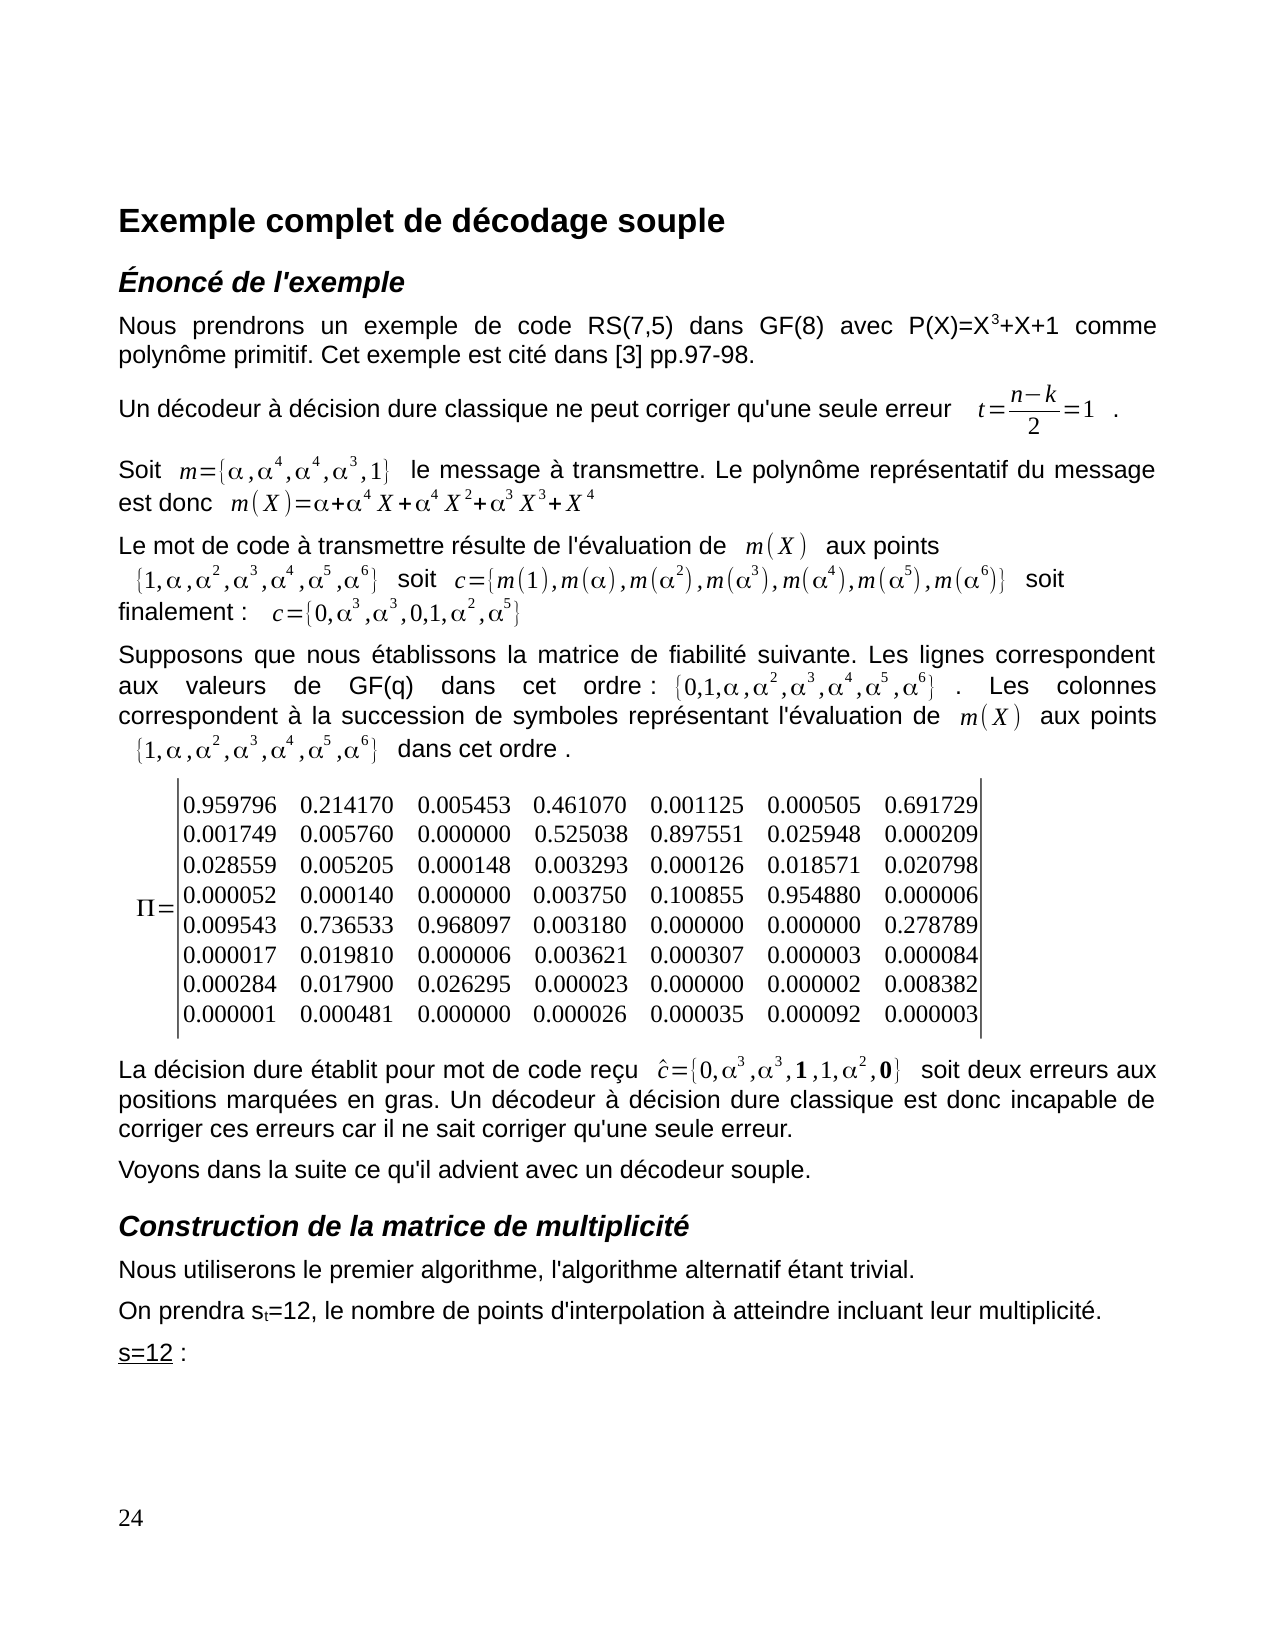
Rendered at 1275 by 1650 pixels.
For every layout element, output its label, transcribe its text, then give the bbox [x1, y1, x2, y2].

text Voyons dans la suite ce qu'il advient avec un décodeur souple. [118, 1155, 1157, 1184]
text Nous prendrons un exemple de code RS(7,5) dans GF(8) avec P(X)=X3+X+1 comme polynôme primitif. Cet exemple est cité dans [3] pp.97-98. [118, 311, 1157, 368]
text Le mot de code à transmettre résulte de l'évaluation deaux points soitsoit finalement : [118, 531, 1157, 627]
text Un décodeur à décision dure classique ne peut corriger qu'une seule erreur . [118, 381, 1157, 440]
text On prendra st=12, le nombre de points d'interpolation à atteindre incluant leur multiplicité. [118, 1296, 1157, 1325]
text s=12 : [118, 1337, 1157, 1366]
text Supposons que nous établissons la matrice de fiabilité suivante. Les lignes correspondent aux valeurs de GF(q) dans cet ordre :. Les colonnes correspondent à la succession de symboles représentant l'évaluation deaux points dans cet ordre . [118, 640, 1157, 764]
text Soitle message à transmettre. Le polynôme représentatif du message est donc [118, 453, 1157, 518]
text Nous utiliserons le premier algorithme, l'algorithme alternatif étant trivial. [118, 1255, 1157, 1284]
text La décision dure établit pour mot de code reçusoit deux erreurs aux positions marquées en gras. Un décodeur à décision dure classique est donc incapable de corriger ces erreurs car il ne sait corriger qu'une seule erreur. [118, 1052, 1157, 1143]
subtitle Construction de la matrice de multiplicité [118, 1209, 1157, 1242]
subtitle Énoncé de l'exemple [118, 265, 1157, 298]
subtitle Exemple complet de décodage souple [118, 201, 1157, 240]
